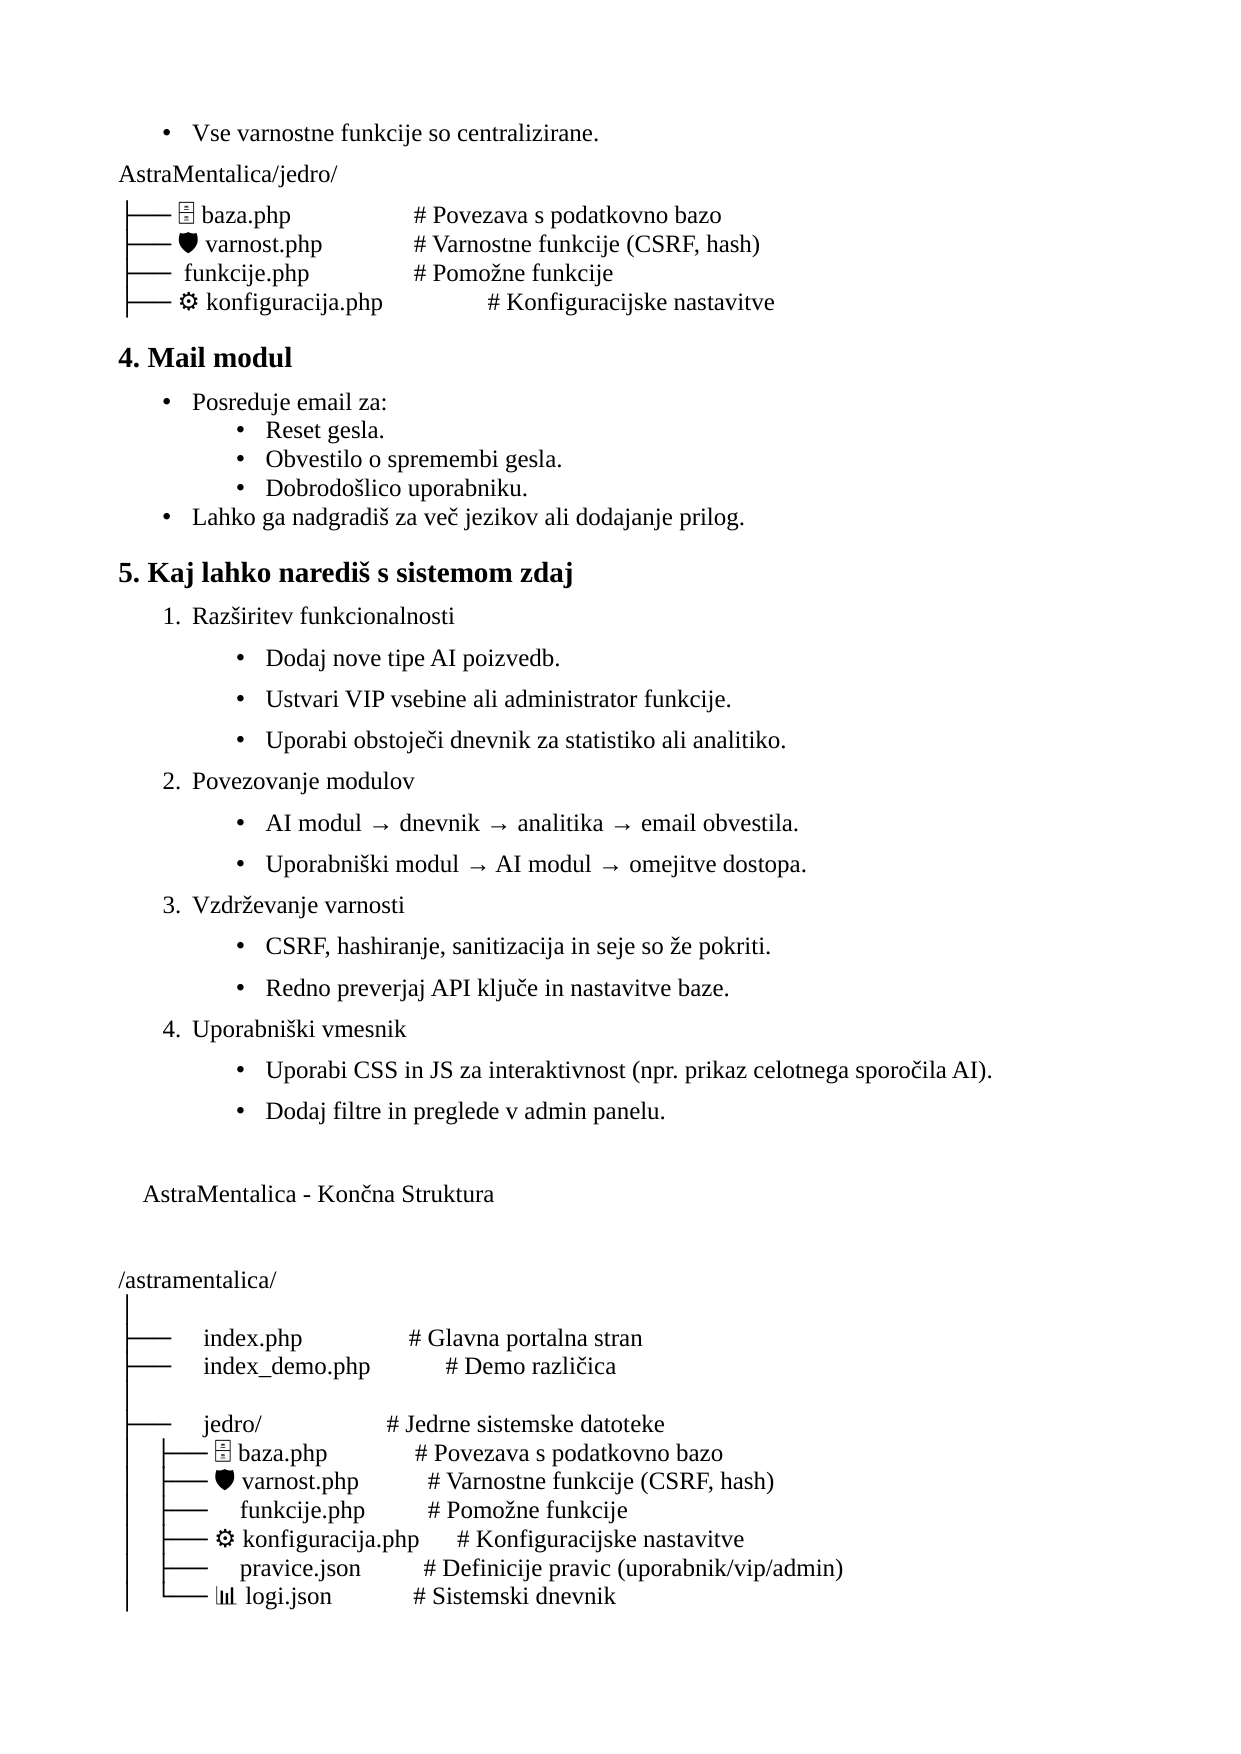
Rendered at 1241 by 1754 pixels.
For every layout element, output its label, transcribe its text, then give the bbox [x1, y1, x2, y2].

list AI modul → dnevnik → analitika → email obvestila. [236, 808, 1122, 836]
text │ ├── 📜 pravice.json # Definicije pravic (uporabnik/vip/admin) [164, 1553, 1122, 1581]
list Redno preverjaj API ključe in nastavitve baze. [236, 973, 1122, 1001]
text 🌌 AstraMentalica - Končna Struktura [118, 1179, 1122, 1208]
text ├── 🛡️ varnost.php # Varnostne funkcije (CSRF, hash) [128, 229, 1122, 258]
list Vzdrževanje varnosti [162, 890, 1122, 919]
list Dodaj filtre in preglede v admin panelu. [236, 1096, 1122, 1125]
list Razširitev funkcionalnosti [162, 601, 1122, 630]
list Uporabi obstoječi dnevnik za statistiko ali analitiko. [236, 725, 1122, 754]
list Dobrodošlico uporabniku. [236, 473, 1122, 502]
text │ └── 📊 logi.json # Sistemski dnevnik [128, 1581, 1122, 1610]
subtitle 4. Mail modul [118, 341, 1122, 374]
text AstraMentalica/jedro/ [118, 159, 1122, 188]
list CSRF, hashiranje, sanitizacija in seje so že pokriti. [236, 931, 1122, 960]
list Dodaj nove tipe AI poizvedb. [236, 643, 1122, 671]
text │ ├── 🔧 funkcije.php # Pomožne funkcije [164, 1495, 1122, 1524]
list Posreduje email za: [162, 387, 1122, 415]
text │ [118, 1380, 126, 1409]
list Vse varnostne funkcije so centralizirane. [162, 118, 1122, 147]
text │ ├── 🔧 funkcije.php # Pomožne funkcije [128, 1495, 162, 1524]
text ├── 🗄️ baza.php # Povezava s podatkovno bazo [128, 201, 1122, 229]
text │ ├── ⚙️ konfiguracija.php # Konfiguracijske nastavitve [164, 1524, 1122, 1553]
text │ [128, 1380, 1122, 1409]
subtitle 5. Kaj lahko narediš s sistemom zdaj [118, 555, 1122, 589]
text ├── 📂 jedro/ # Jedrne sistemske datoteke [128, 1409, 1122, 1438]
text │ ├── 🗄️ baza.php # Povezava s podatkovno bazo [128, 1438, 162, 1466]
list Uporabniški modul → AI modul → omejitve dostopa. [236, 849, 1122, 878]
text ├── ⚙️ konfiguracija.php # Konfiguracijske nastavitve [128, 287, 1122, 316]
text ├── 🌟 index.php # Glavna portalna stran [128, 1323, 1122, 1351]
text ├── funkcije.php # Pomožne funkcije [128, 258, 1122, 287]
list Uporabi CSS in JS za interaktivnost (npr. prikaz celotnega sporočila AI). [236, 1055, 1122, 1084]
list Ustvari VIP vsebine ali administrator funkcije. [236, 684, 1122, 713]
list Obvestilo o spremembi gesla. [236, 444, 1122, 473]
text │ ├── 🗄️ baza.php # Povezava s podatkovno bazo [164, 1438, 1122, 1466]
list Reset gesla. [236, 415, 1122, 444]
text ├── 🌟 index_demo.php # Demo različica [128, 1351, 1122, 1380]
list Lahko ga nadgradiš za več jezikov ali dodajanje prilog. [162, 502, 1122, 530]
list Povezovanje modulov [162, 766, 1122, 795]
list Uporabniški vmesnik [162, 1014, 1122, 1043]
text │ [128, 1294, 1122, 1323]
text │ ├── 🛡️ varnost.php # Varnostne funkcije (CSRF, hash) [164, 1466, 1122, 1495]
text │ [118, 1294, 126, 1323]
text /astramentalica/ [118, 1265, 1122, 1294]
